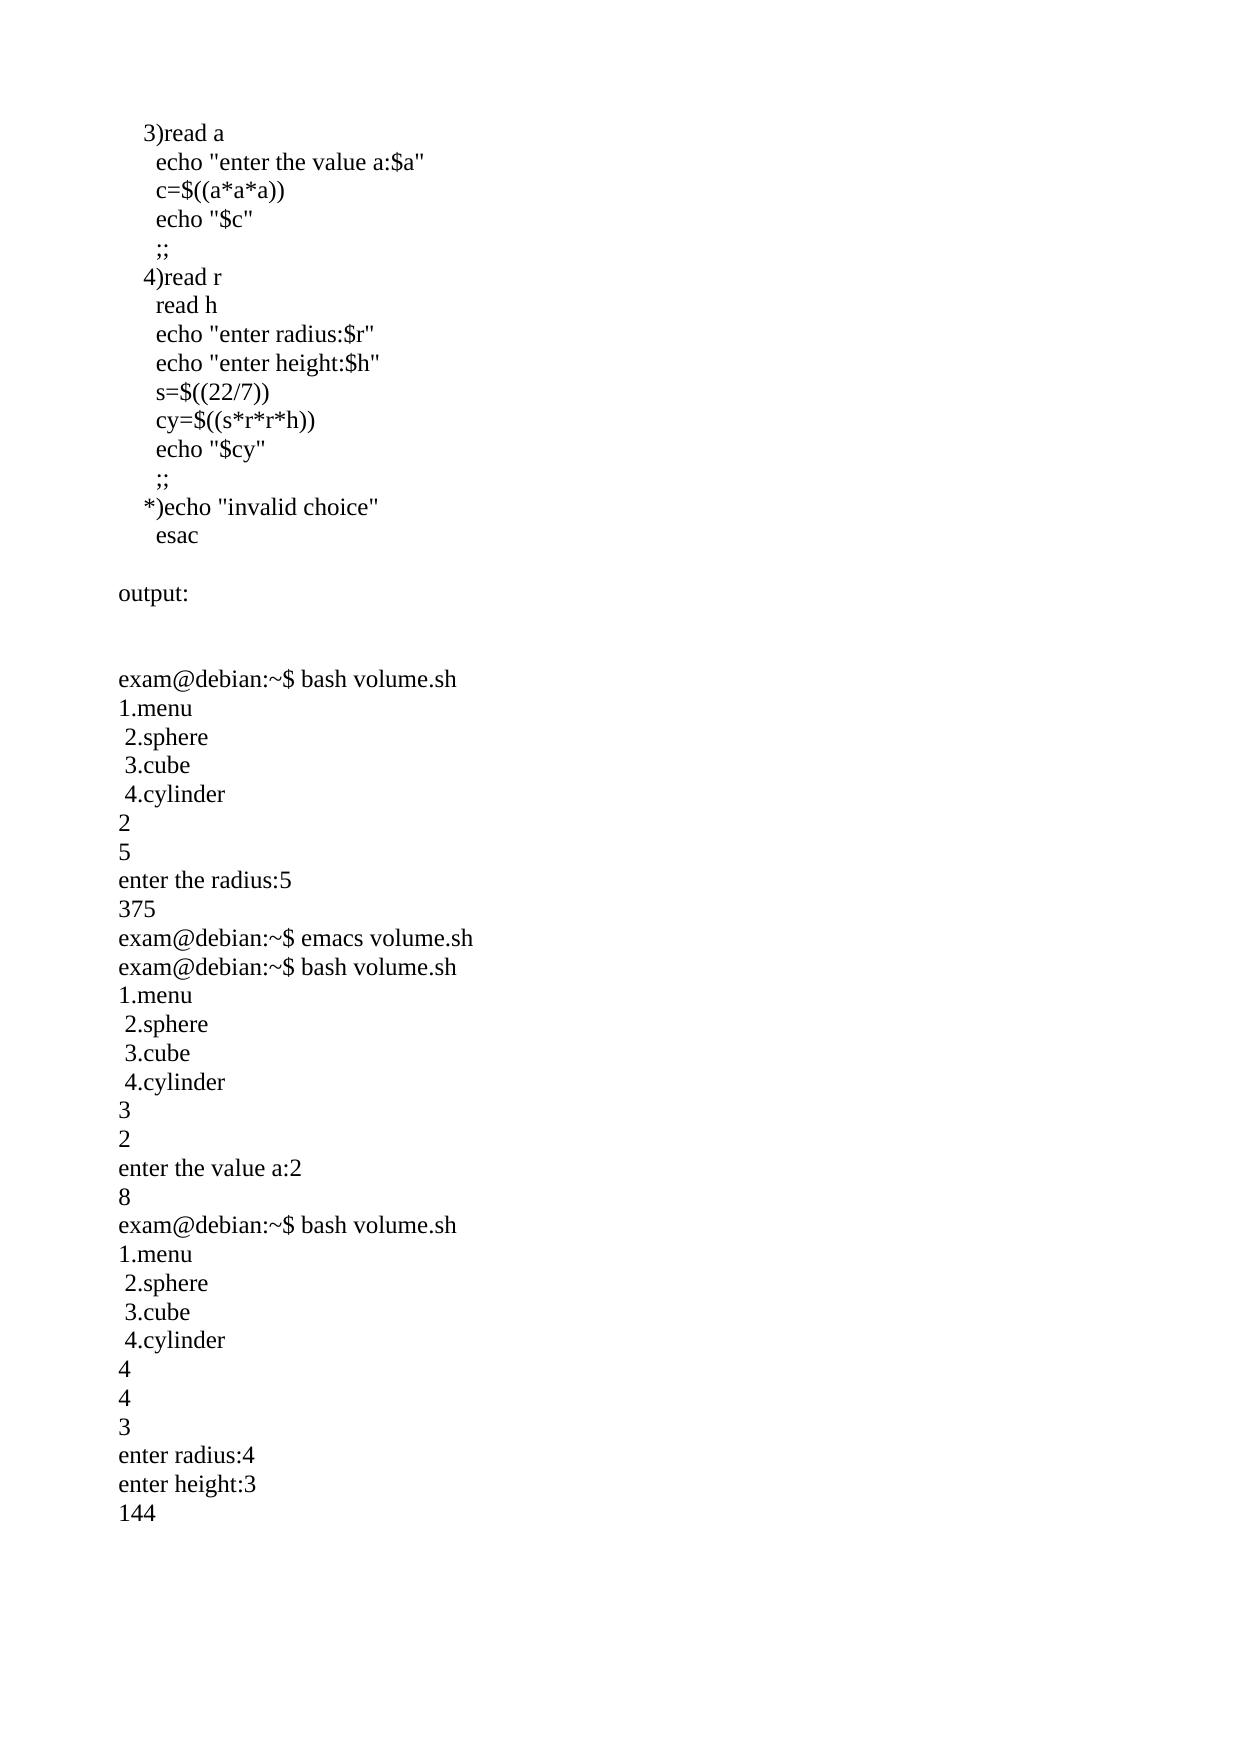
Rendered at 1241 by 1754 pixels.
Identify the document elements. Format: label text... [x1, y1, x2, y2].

text ;; [118, 233, 1122, 262]
text c=$((a*a*a)) [118, 176, 1122, 204]
text 3)read a [118, 118, 1122, 147]
text echo "enter height:$h" [118, 348, 1122, 377]
text read h [118, 291, 1122, 319]
text exam@debian:~$ bash volume.sh [118, 952, 1122, 981]
text esac [118, 521, 1122, 549]
text 3 [118, 1096, 1122, 1124]
text 375 [118, 894, 1122, 923]
text 4.cylinder [118, 779, 1122, 808]
text enter the radius:5 [118, 866, 1122, 894]
text enter height:3 [118, 1469, 1122, 1498]
text 2.sphere [118, 722, 1122, 751]
text echo "$cy" [118, 434, 1122, 463]
text 3.cube [118, 1297, 1122, 1326]
text s=$((22/7)) [118, 377, 1122, 406]
text echo "enter the value a:$a" [118, 147, 1122, 176]
text 2 [118, 808, 1122, 837]
text 8 [118, 1182, 1122, 1211]
text 4)read r [118, 262, 1122, 291]
text 4.cylinder [118, 1067, 1122, 1096]
text 4 [118, 1383, 1122, 1412]
text enter radius:4 [118, 1441, 1122, 1469]
text 3.cube [118, 1038, 1122, 1067]
text 2.sphere [118, 1009, 1122, 1038]
text 4 [118, 1354, 1122, 1383]
text exam@debian:~$ bash volume.sh [118, 1211, 1122, 1239]
text ;; [118, 463, 1122, 492]
text exam@debian:~$ emacs volume.sh [118, 923, 1122, 952]
text 144 [118, 1498, 1122, 1527]
text cy=$((s*r*r*h)) [118, 406, 1122, 434]
text 1.menu [118, 981, 1122, 1009]
text echo "$c" [118, 204, 1122, 233]
text exam@debian:~$ bash volume.sh [118, 664, 1122, 693]
text enter the value a:2 [118, 1153, 1122, 1182]
text 1.menu [118, 693, 1122, 722]
text 3 [118, 1412, 1122, 1441]
text 3.cube [118, 751, 1122, 779]
text output: [118, 578, 1122, 607]
text 2.sphere [118, 1268, 1122, 1297]
text 2 [118, 1124, 1122, 1153]
text 1.menu [118, 1239, 1122, 1268]
text echo "enter radius:$r" [118, 319, 1122, 348]
text 4.cylinder [118, 1326, 1122, 1354]
text *)echo "invalid choice" [118, 492, 1122, 521]
text 5 [118, 837, 1122, 866]
